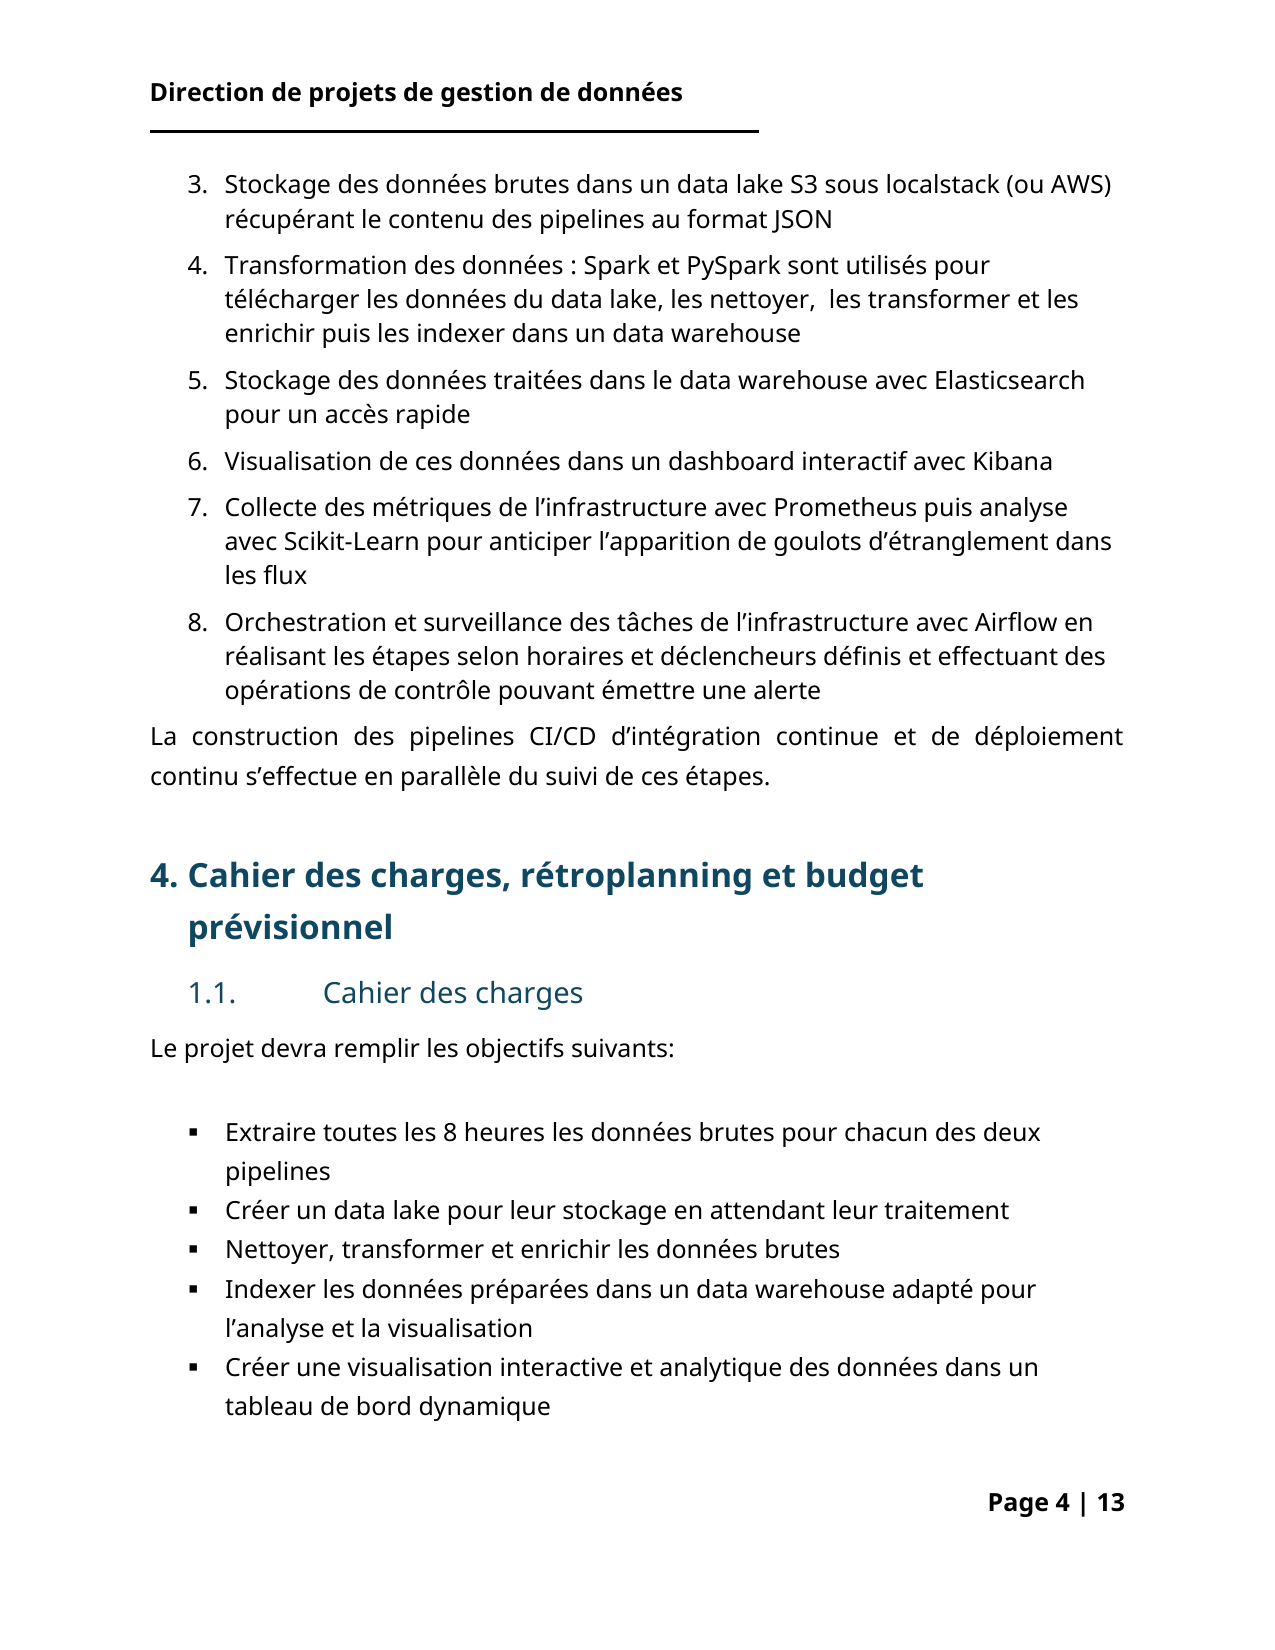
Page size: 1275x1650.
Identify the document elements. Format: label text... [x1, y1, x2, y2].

list Stockage des données traitées dans le data warehouse avec Elasticsearch pour un accès rapide [187, 362, 1125, 431]
list Orchestration et surveillance des tâches de l’infrastructure avec Airflow en réalisant les étapes selon horaires et déclencheurs définis et effectuant des opérations de contrôle pouvant émettre une alerte [187, 604, 1125, 707]
list Extraire toutes les 8 heures les données brutes pour chacun des deux pipelines [187, 1114, 1125, 1188]
list Collecte des métriques de l’infrastructure avec Prometheus puis analyse avec Scikit-Learn pour anticiper l’apparition de goulots d’étranglement dans les flux [187, 490, 1125, 592]
list Nettoyer, transformer et enrichir les données brutes [187, 1232, 1125, 1266]
list Indexer les données préparées dans un data warehouse adapté pour l’analyse et la visualisation [187, 1271, 1125, 1344]
list Transformation des données : Spark et PySpark sont utilisés pour télécharger les données du data lake, les nettoyer, les transformer et les enrichir puis les indexer dans un data warehouse [187, 248, 1125, 350]
subtitle Cahier des charges, rétroplanning et budget prévisionnel [150, 852, 1125, 949]
text Le projet devra remplir les objectifs suivants: [150, 1031, 1125, 1065]
list Créer une visualisation interactive et analytique des données dans un tableau de bord dynamique [187, 1349, 1125, 1423]
list Cahier des charges [187, 973, 1125, 1012]
list Visualisation de ces données dans un dashboard interactif avec Kibana [187, 443, 1125, 477]
list Stockage des données brutes dans un data lake S3 sous localstack (ou AWS) récupérant le contenu des pipelines au format JSON [187, 167, 1125, 235]
list Créer un data lake pour leur stockage en attendant leur traitement [187, 1193, 1125, 1227]
text La construction des pipelines CI/CD d’intégration continue et de déploiement continu s’effectue en parallèle du suivi de ces étapes. [150, 719, 1125, 792]
